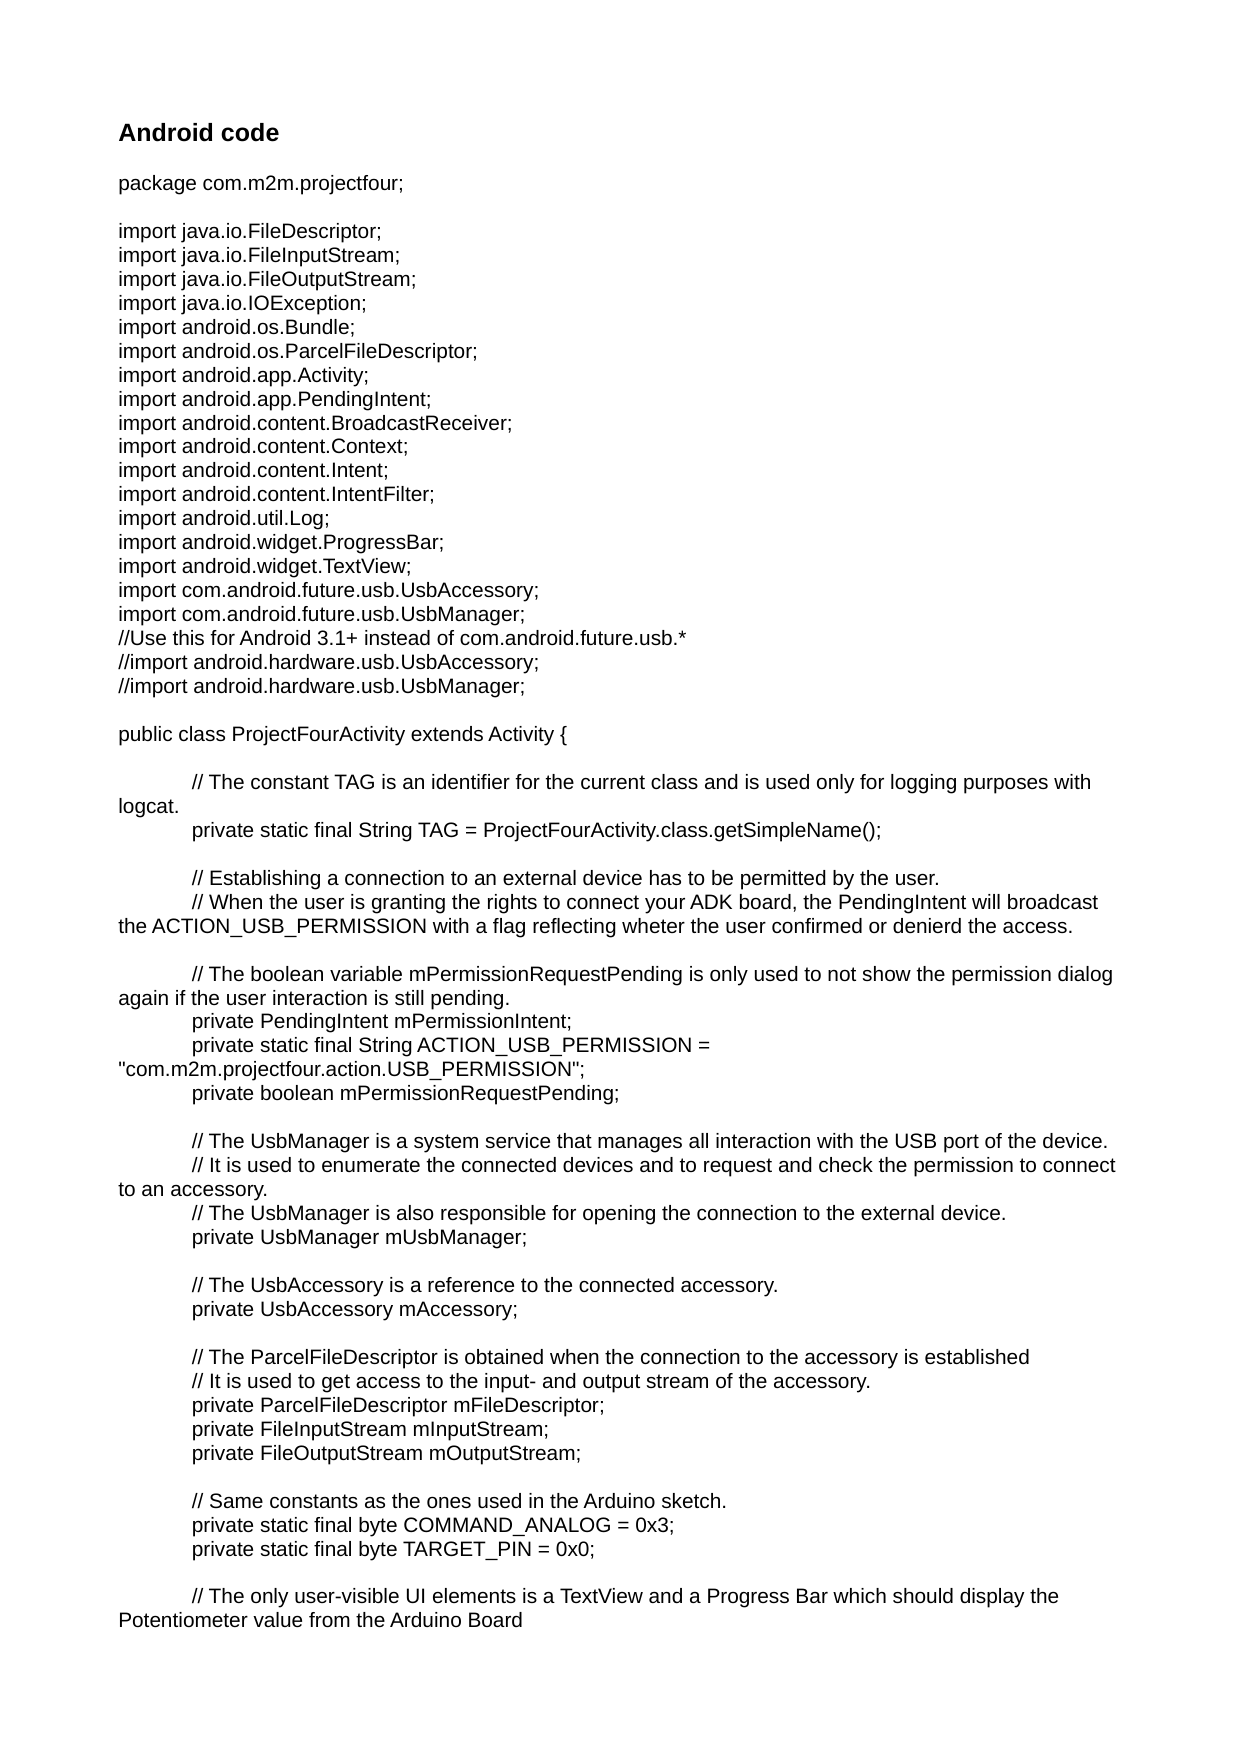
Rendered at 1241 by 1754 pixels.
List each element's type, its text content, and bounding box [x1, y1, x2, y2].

text import android.content.Intent; [118, 458, 1122, 482]
text // Same constants as the ones used in the Arduino sketch. [118, 1488, 1122, 1512]
text private static final byte COMMAND_ANALOG = 0x3; [118, 1512, 1122, 1536]
text import android.app.Activity; [118, 362, 1122, 386]
text // The ParcelFileDescriptor is obtained when the connection to the accessory is established [118, 1345, 1122, 1369]
text // The boolean variable mPermissionRequestPending is only used to not show the permission dialog again if the user interaction is still pending. [118, 961, 1122, 1009]
text // When the user is granting the rights to connect your ADK board, the PendingIntent will broadcast the ACTION_USB_PERMISSION with a flag reflecting wheter the user confirmed or denierd the access. [118, 889, 1122, 937]
text // It is used to get access to the input- and output stream of the accessory. [118, 1369, 1122, 1393]
text // It is used to enumerate the connected devices and to request and check the permission to connect to an accessory. [118, 1153, 1122, 1201]
text // The UsbManager is a system service that manages all interaction with the USB port of the device. [118, 1129, 1122, 1153]
text private boolean mPermissionRequestPending; [118, 1081, 1122, 1105]
text private static final String TAG = ProjectFourActivity.class.getSimpleName(); [118, 818, 1122, 842]
text package com.m2m.projectfour; [118, 171, 1122, 195]
text import java.io.FileOutputStream; [118, 267, 1122, 291]
text // The UsbAccessory is a reference to the connected accessory. [118, 1273, 1122, 1297]
text import android.content.IntentFilter; [118, 482, 1122, 506]
text private PendingIntent mPermissionIntent; [118, 1009, 1122, 1033]
text import android.os.ParcelFileDescriptor; [118, 338, 1122, 362]
text // The UsbManager is also responsible for opening the connection to the external device. [118, 1201, 1122, 1225]
text import com.android.future.usb.UsbAccessory; [118, 578, 1122, 602]
text import android.os.Bundle; [118, 314, 1122, 338]
text private UsbAccessory mAccessory; [118, 1297, 1122, 1321]
text private static final byte TARGET_PIN = 0x0; [118, 1536, 1122, 1560]
text import android.app.PendingIntent; [118, 386, 1122, 410]
text import java.io.FileDescriptor; [118, 219, 1122, 243]
text private UsbManager mUsbManager; [118, 1225, 1122, 1249]
text import java.io.FileInputStream; [118, 243, 1122, 267]
text // The constant TAG is an identifier for the current class and is used only for logging purposes with logcat. [118, 770, 1122, 818]
text //import android.hardware.usb.UsbAccessory; [118, 650, 1122, 674]
text private FileInputStream mInputStream; [118, 1417, 1122, 1441]
text import android.widget.ProgressBar; [118, 530, 1122, 554]
text import android.widget.TextView; [118, 554, 1122, 578]
text // The only user-visible UI elements is a TextView and a Progress Bar which should display the Potentiometer value from the Arduino Board [118, 1584, 1122, 1632]
text private FileOutputStream mOutputStream; [118, 1441, 1122, 1464]
text import com.android.future.usb.UsbManager; [118, 602, 1122, 626]
text private static final String ACTION_USB_PERMISSION = "com.m2m.projectfour.action.USB_PERMISSION"; [118, 1033, 1122, 1081]
text Android code [118, 118, 1122, 147]
text private ParcelFileDescriptor mFileDescriptor; [118, 1393, 1122, 1417]
text import android.content.BroadcastReceiver; [118, 410, 1122, 434]
text import java.io.IOException; [118, 291, 1122, 314]
text import android.util.Log; [118, 506, 1122, 530]
text import android.content.Context; [118, 434, 1122, 458]
text //Use this for Android 3.1+ instead of com.android.future.usb.* [118, 626, 1122, 650]
text //import android.hardware.usb.UsbManager; [118, 674, 1122, 698]
text public class ProjectFourActivity extends Activity { [118, 722, 1122, 746]
text // Establishing a connection to an external device has to be permitted by the user. [118, 866, 1122, 889]
